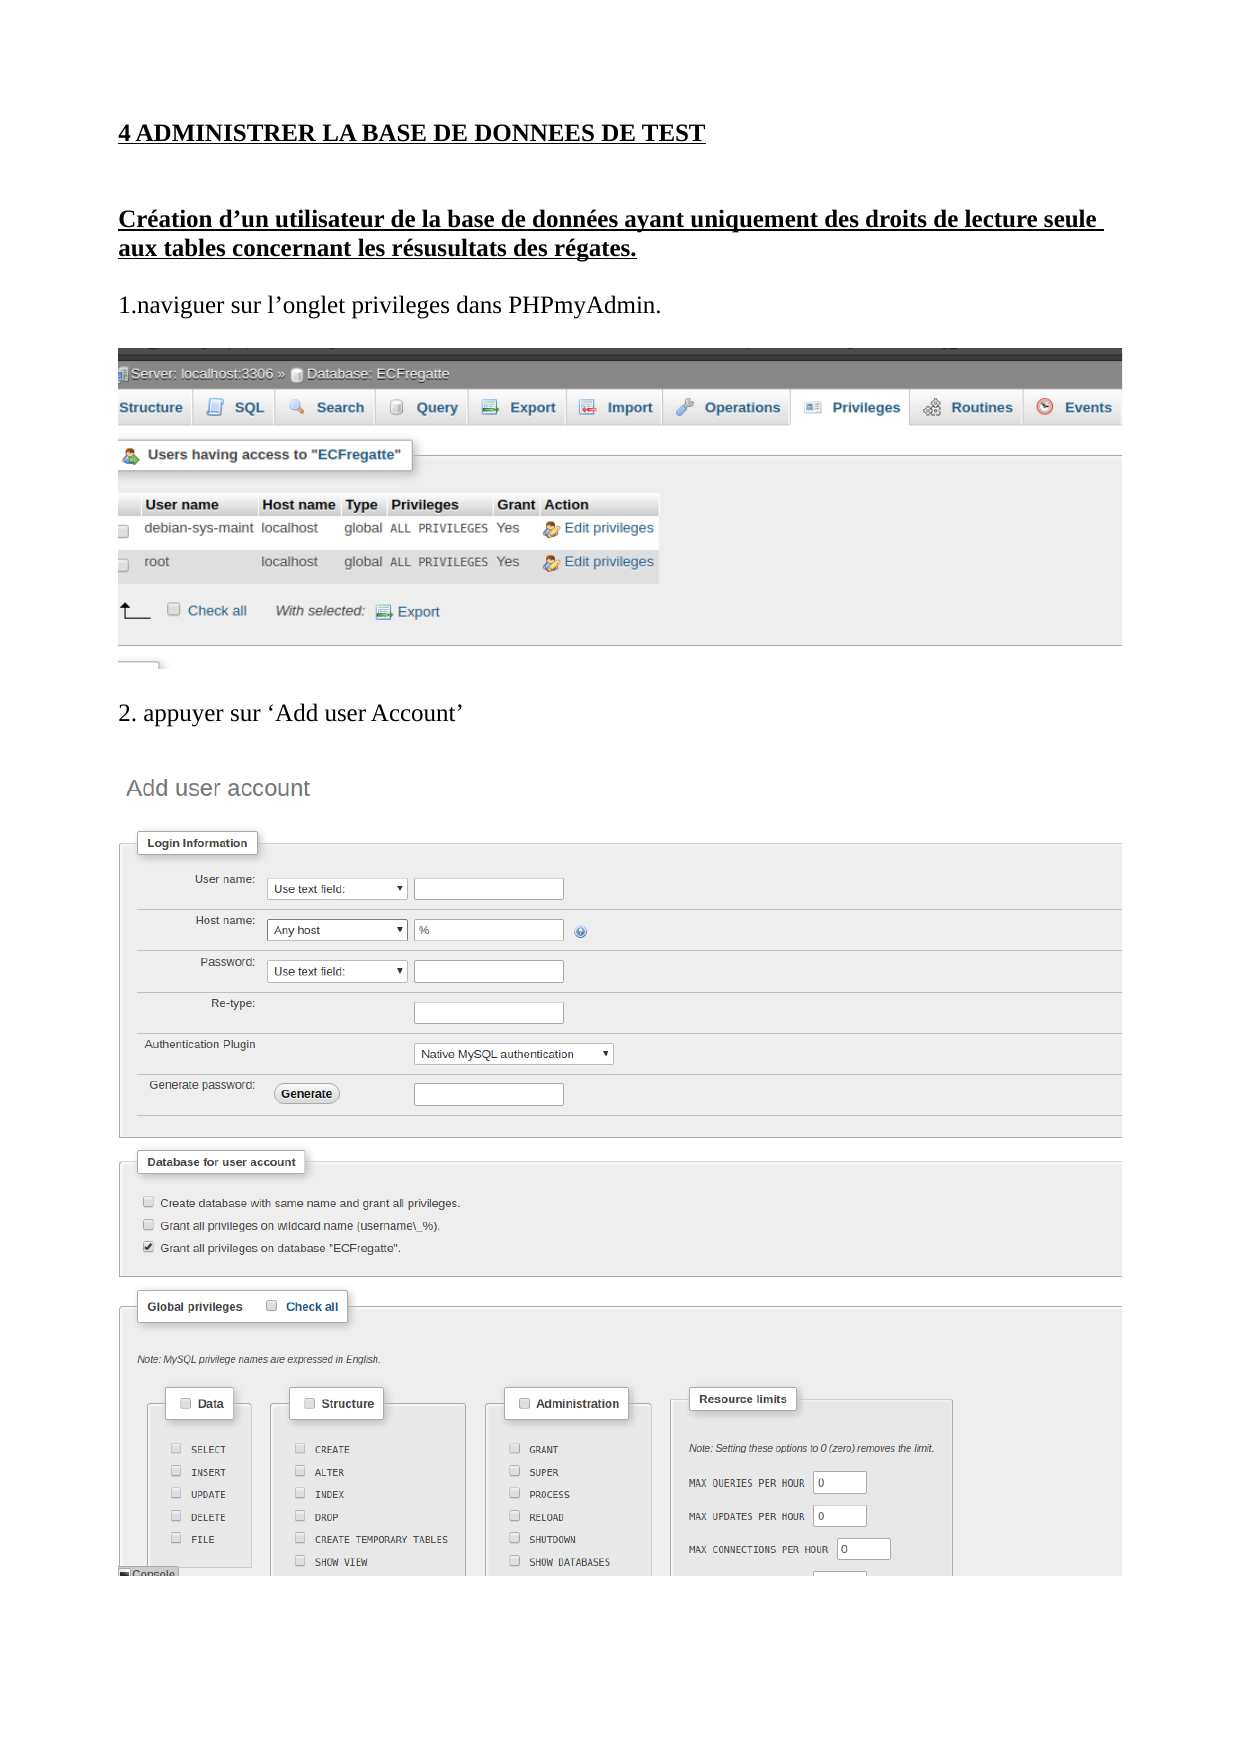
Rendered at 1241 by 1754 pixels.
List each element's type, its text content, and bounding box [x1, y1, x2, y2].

picture [118, 348, 1123, 669]
picture [118, 755, 1123, 1576]
text 1.naviguer sur l’onglet privileges dans PHPmyAdmin. [118, 291, 1122, 319]
text Création d’un utilisateur de la base de données ayant uniquement des droits de lecture seule aux tables concernant les résusultats des régates. [118, 204, 1122, 262]
text 2. appuyer sur ‘Add user Account’ [118, 698, 1122, 726]
text 4 ADMINISTRER LA BASE DE DONNEES DE TEST [118, 118, 1122, 147]
